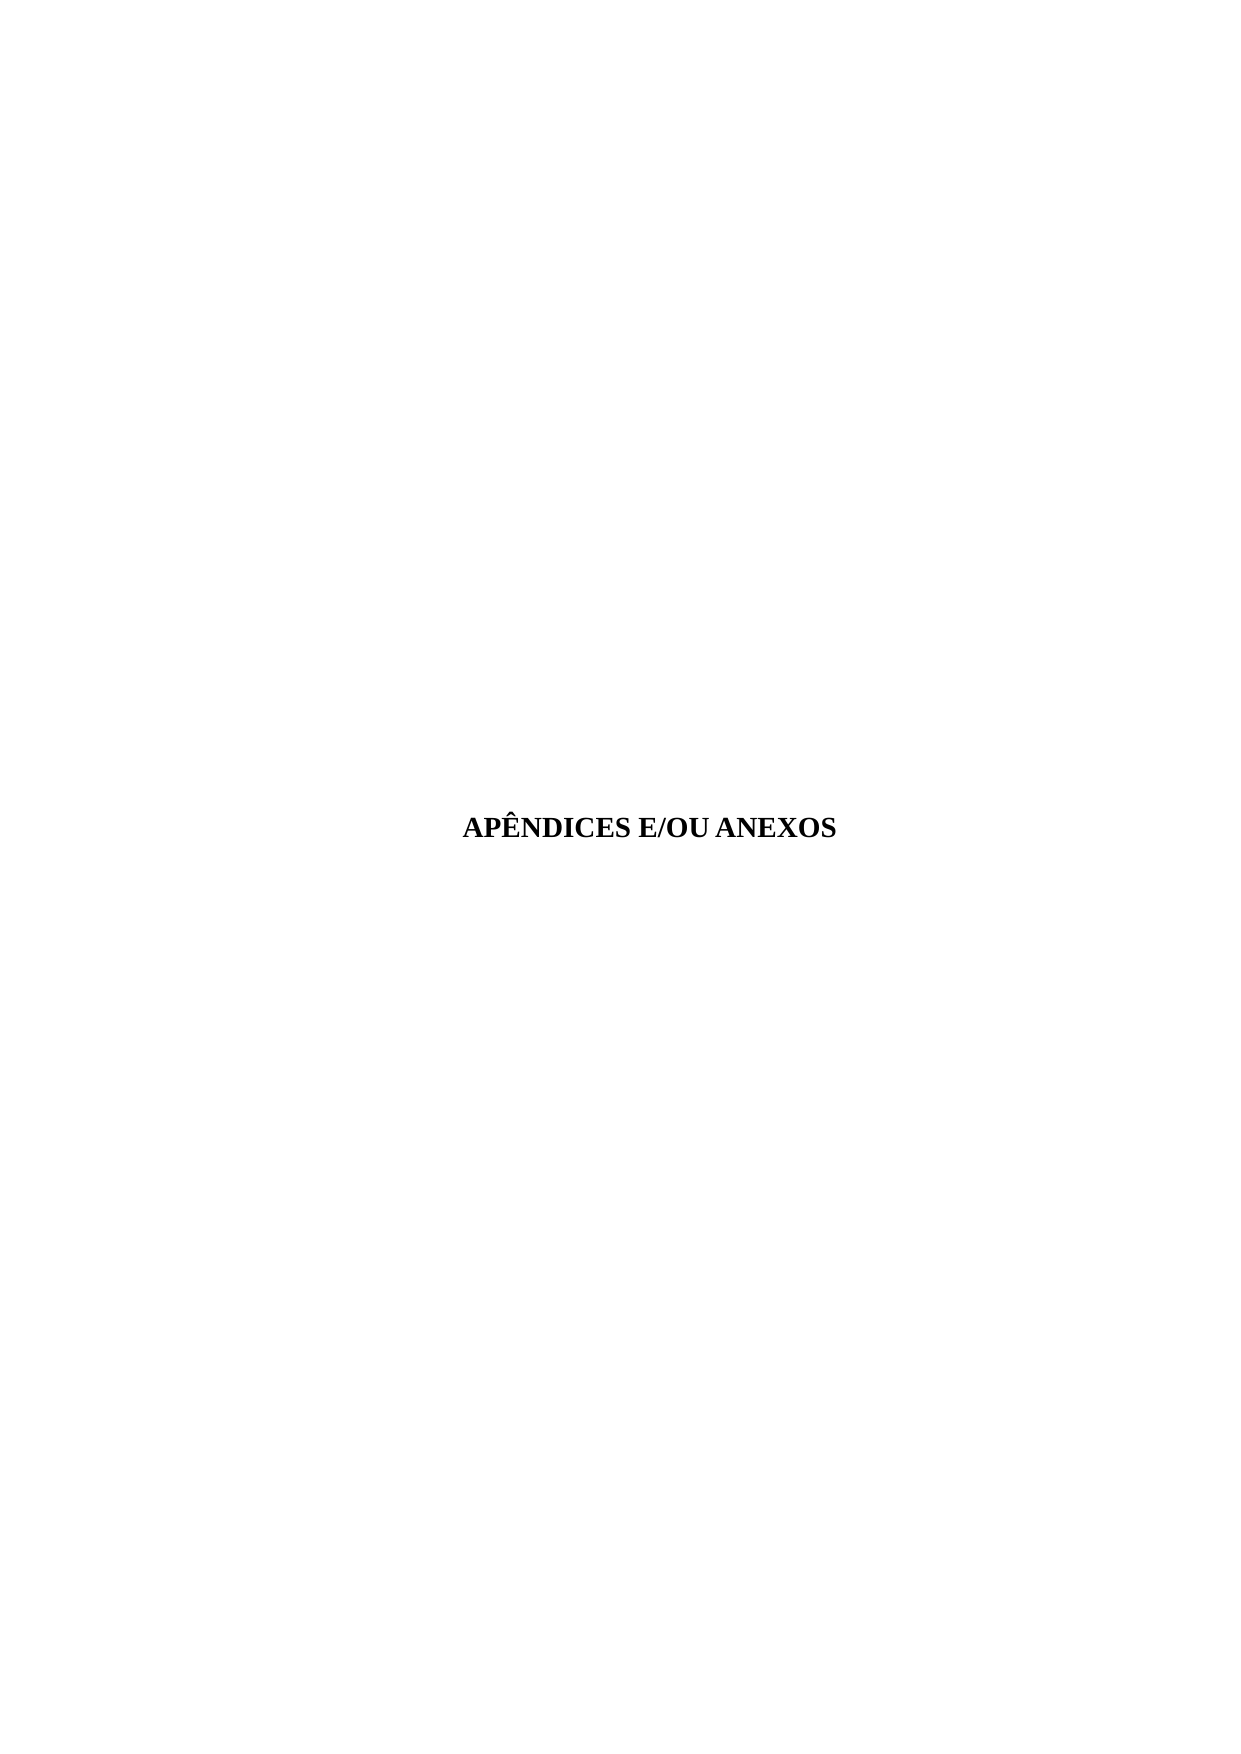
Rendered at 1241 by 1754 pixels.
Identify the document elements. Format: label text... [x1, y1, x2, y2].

title APÊNDICES e/ou anexos [177, 810, 1122, 843]
